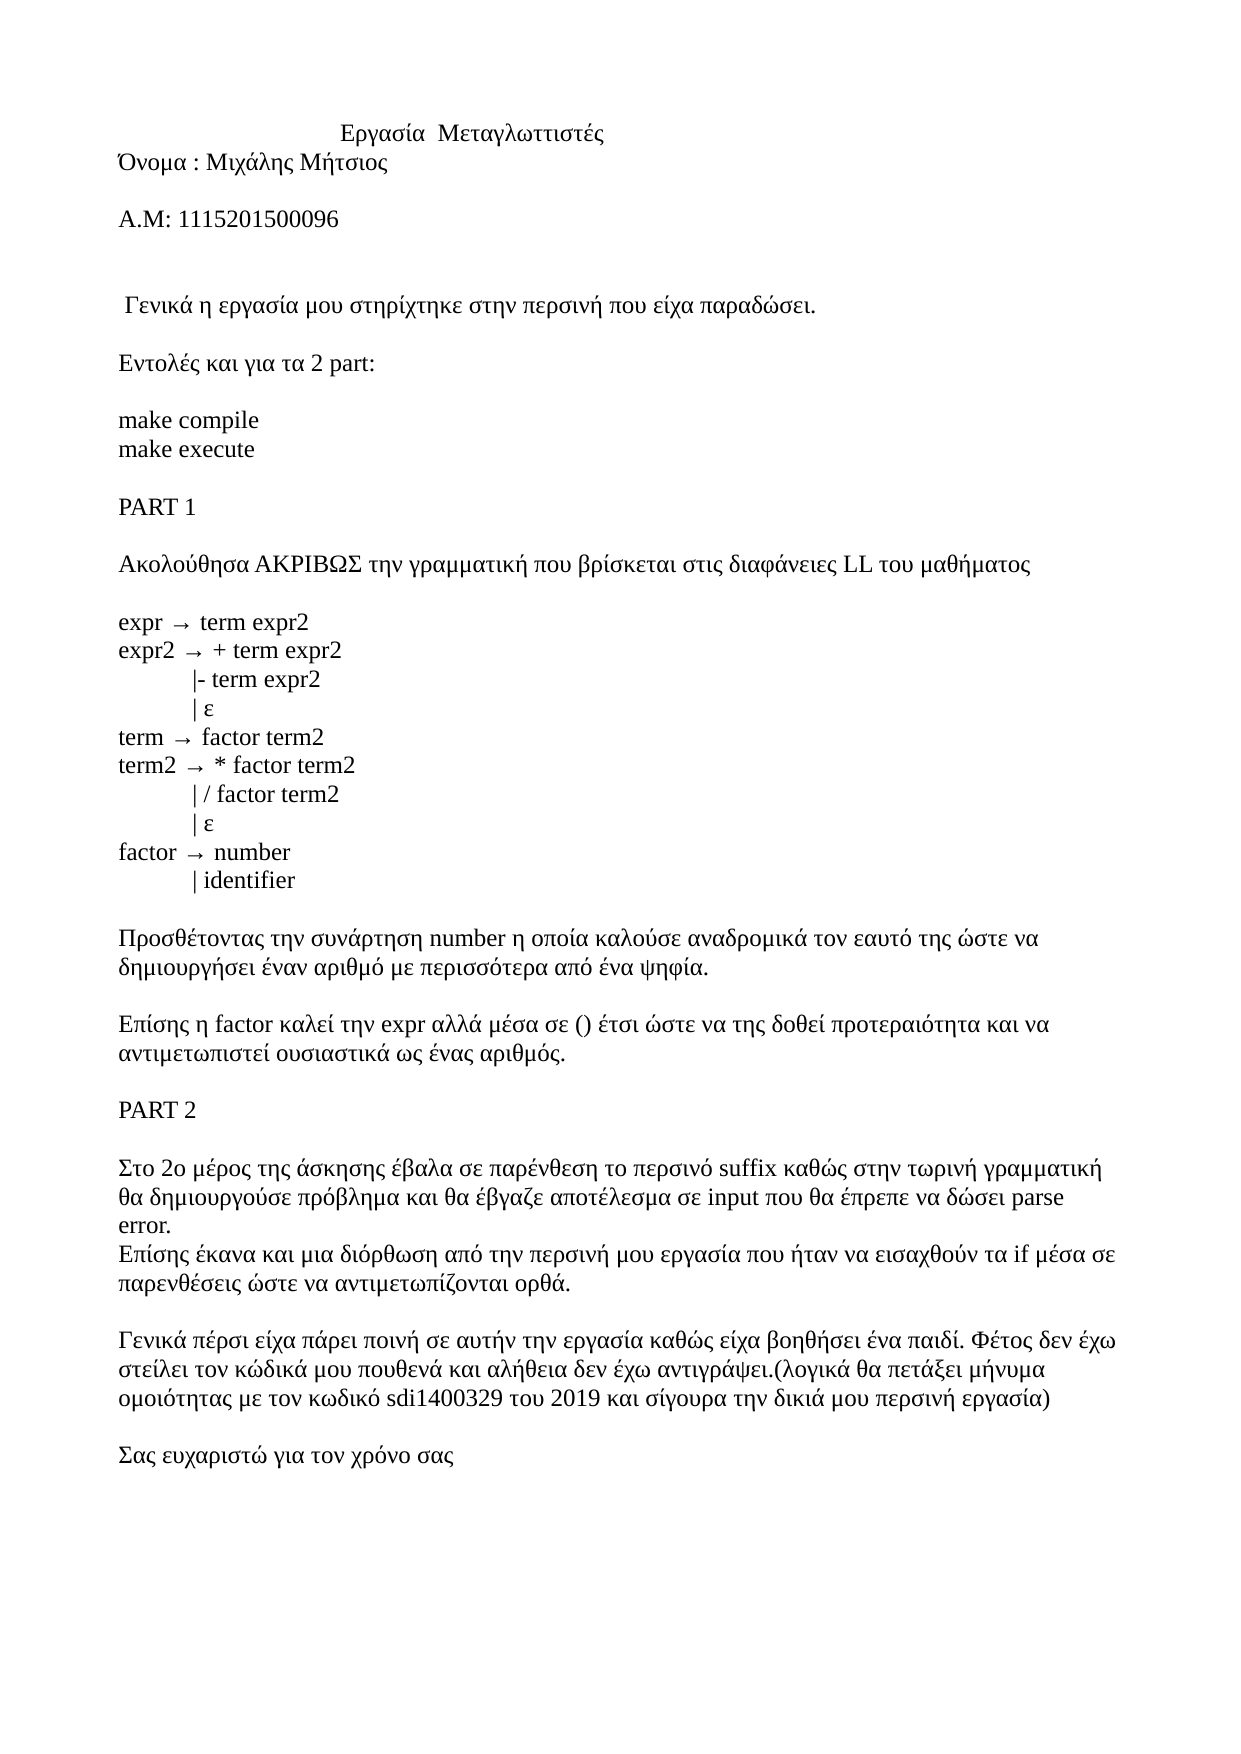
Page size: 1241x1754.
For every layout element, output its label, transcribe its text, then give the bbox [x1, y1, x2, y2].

text Γενικά η εργασία μου στηρίχτηκε στην περσινή που είχα παραδώσει. [118, 291, 1122, 319]
text Όνομα : Μιχάλης Μήτσιος [118, 147, 1122, 176]
text make compile [118, 406, 1122, 434]
text term2 → * factor term2 [118, 751, 1122, 779]
text | ε [118, 693, 1122, 722]
text | identifier [118, 866, 1122, 894]
text PART 2 [118, 1096, 1122, 1124]
text Εργασία Μεταγλωττιστές [118, 118, 1122, 147]
text expr → term expr2 [118, 607, 1122, 636]
text Επίσης έκανα και μια διόρθωση από την περσινή μου εργασία που ήταν να εισαχθούν τα if μέσα σε παρενθέσεις ώστε να αντιμετωπίζονται ορθά. [118, 1239, 1122, 1297]
text term → factor term2 [118, 722, 1122, 751]
text Επίσης η factor καλεί την expr αλλά μέσα σε () έτσι ώστε να της δοθεί προτεραιότητα και να αντιμετωπιστεί ουσιαστικά ως ένας αριθμός. [118, 1009, 1122, 1067]
text |- term expr2 [118, 664, 1122, 693]
text make execute [118, 434, 1122, 463]
text Εντολές και για τα 2 part: [118, 348, 1122, 377]
text Γενικά πέρσι είχα πάρει ποινή σε αυτήν την εργασία καθώς είχα βοηθήσει ένα παιδί. Φέτος δεν έχω στείλει τον κώδικά μου πουθενά και αλήθεια δεν έχω αντιγράψει.(λογικά θα πετάξει μήνυμα ομοιότητας με τον κωδικό sdi1400329 του 2019 και σίγουρα την δικιά μου περσινή εργασία) [118, 1326, 1122, 1412]
text factor → number [118, 837, 1122, 866]
text Σας ευχαριστώ για τον χρόνο σας [118, 1441, 1122, 1469]
text Στο 2ο μέρος της άσκησης έβαλα σε παρένθεση το περσινό suffix καθώς στην τωρινή γραμματική θα δημιουργούσε πρόβλημα και θα έβγαζε αποτέλεσμα σε input που θα έπρεπε να δώσει parse error. [118, 1153, 1122, 1239]
text Α.Μ: 1115201500096 [118, 204, 1122, 233]
text PART 1 [118, 492, 1122, 521]
text Ακολούθησα ΑΚΡΙΒΩΣ την γραμματική που βρίσκεται στις διαφάνειες LL του μαθήματος [118, 549, 1122, 578]
text Προσθέτοντας την συνάρτηση number η οποία καλούσε αναδρομικά τον εαυτό της ώστε να δημιουργήσει έναν αριθμό με περισσότερα από ένα ψηφία. [118, 923, 1122, 981]
text expr2 → + term expr2 [118, 636, 1122, 664]
text | ε [118, 808, 1122, 837]
text | / factor term2 [118, 779, 1122, 808]
